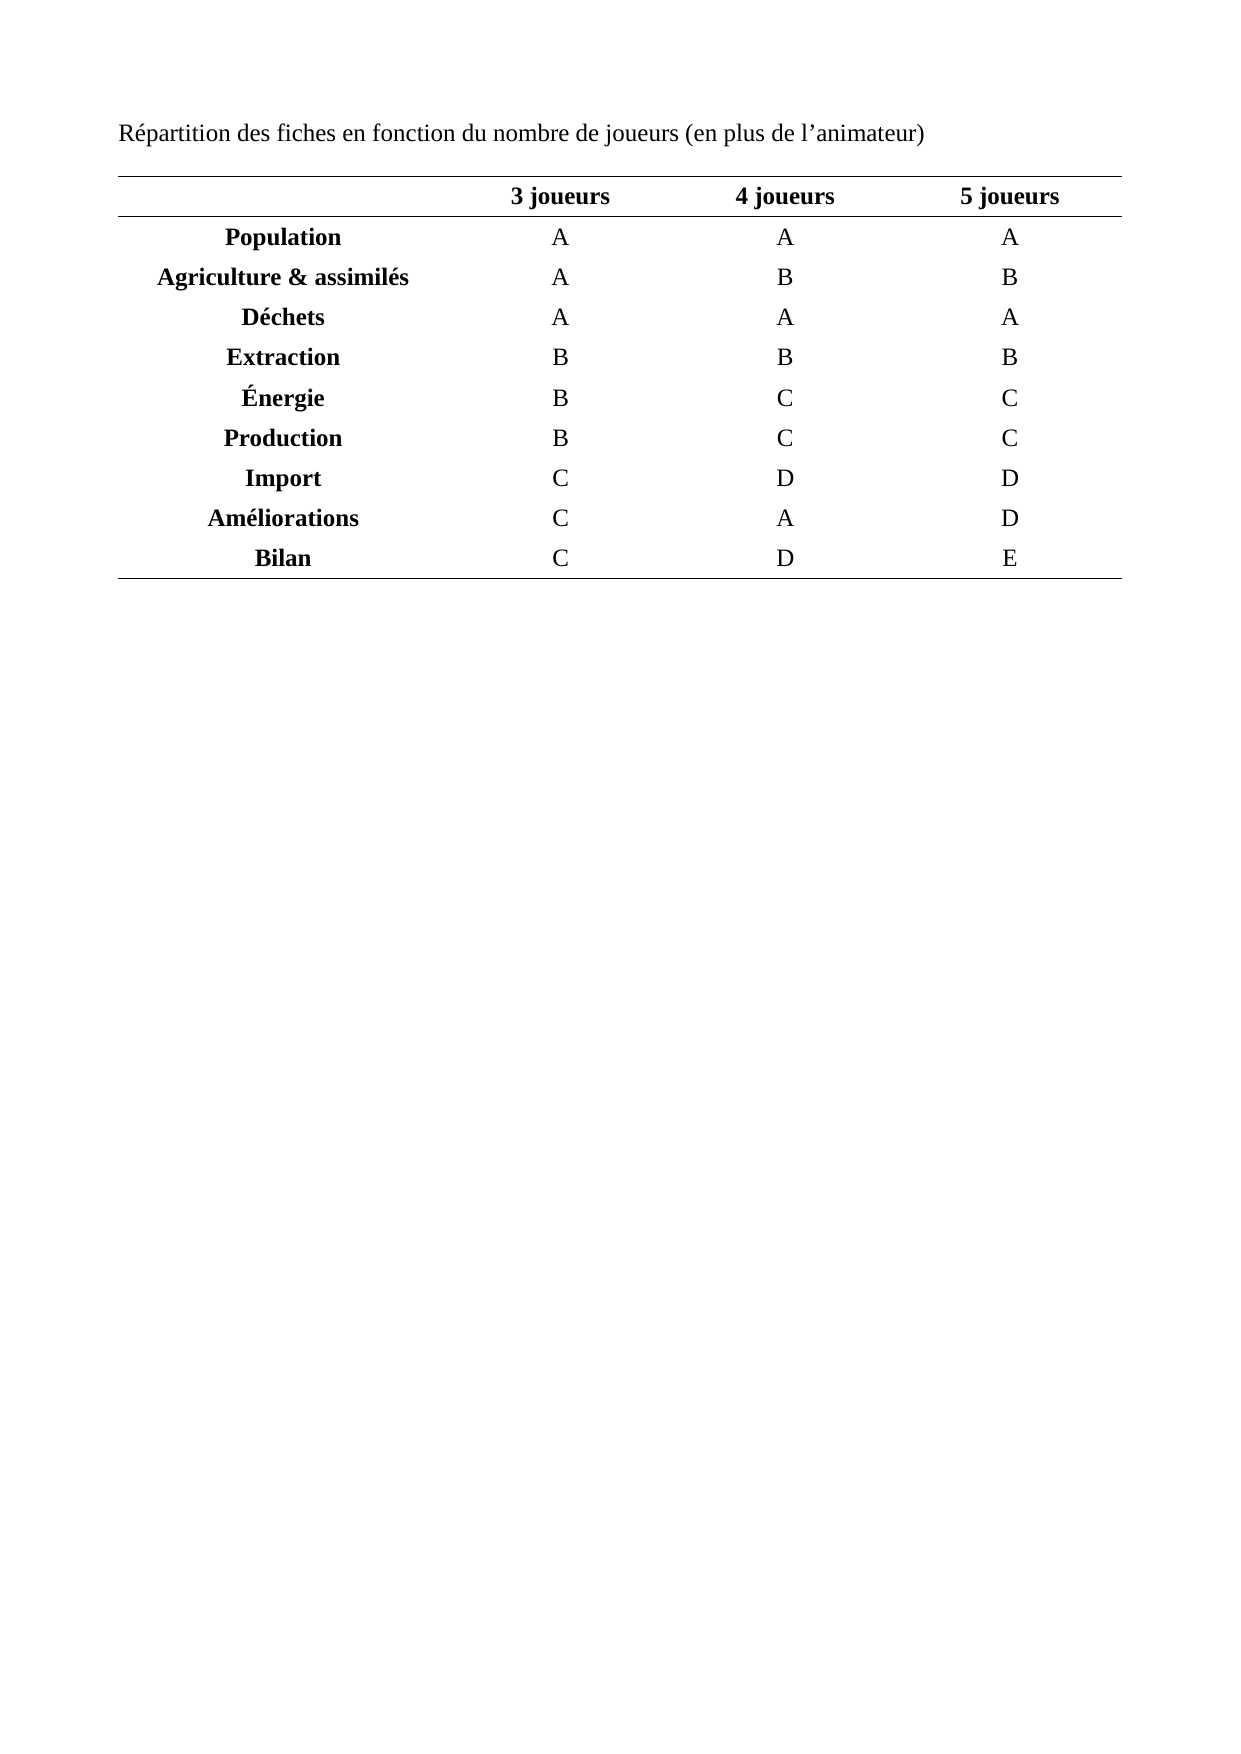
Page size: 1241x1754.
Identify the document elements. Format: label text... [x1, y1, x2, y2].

table_cell A [673, 217, 897, 256]
table_cell A [673, 498, 897, 538]
table_cell C [448, 457, 673, 497]
table_header 4 joueurs [673, 177, 897, 216]
table_cell B [897, 337, 1122, 377]
table_header [118, 177, 448, 216]
table_cell Agriculture & assimilés [118, 256, 448, 296]
table_cell C [897, 377, 1122, 417]
table_cell A [673, 296, 897, 337]
table_cell Améliorations [118, 498, 448, 538]
table_cell B [897, 256, 1122, 296]
table_cell B [673, 256, 897, 296]
table_cell D [673, 457, 897, 497]
table_cell C [673, 417, 897, 457]
table_cell B [448, 337, 673, 377]
table_cell A [897, 217, 1122, 256]
table_header 5 joueurs [897, 177, 1122, 216]
table_cell Déchets [118, 296, 448, 337]
table_cell C [448, 538, 673, 578]
table_cell B [673, 337, 897, 377]
table_cell D [897, 498, 1122, 538]
table_cell Production [118, 417, 448, 457]
table_cell A [448, 256, 673, 296]
table_cell A [448, 217, 673, 256]
table_cell D [897, 457, 1122, 497]
table_cell B [448, 417, 673, 457]
table_cell Extraction [118, 337, 448, 377]
table_cell Énergie [118, 377, 448, 417]
table_cell B [448, 377, 673, 417]
table_cell A [448, 296, 673, 337]
table_cell Import [118, 457, 448, 497]
table_cell Bilan [118, 538, 448, 578]
table_cell E [897, 538, 1122, 578]
table_cell A [897, 296, 1122, 337]
text Répartition des fiches en fonction du nombre de joueurs (en plus de l’animateur) [118, 118, 1122, 147]
table_cell C [448, 498, 673, 538]
table_cell C [897, 417, 1122, 457]
table_header 3 joueurs [448, 177, 673, 216]
table_cell Population [118, 217, 448, 256]
table_cell C [673, 377, 897, 417]
table_cell D [673, 538, 897, 578]
